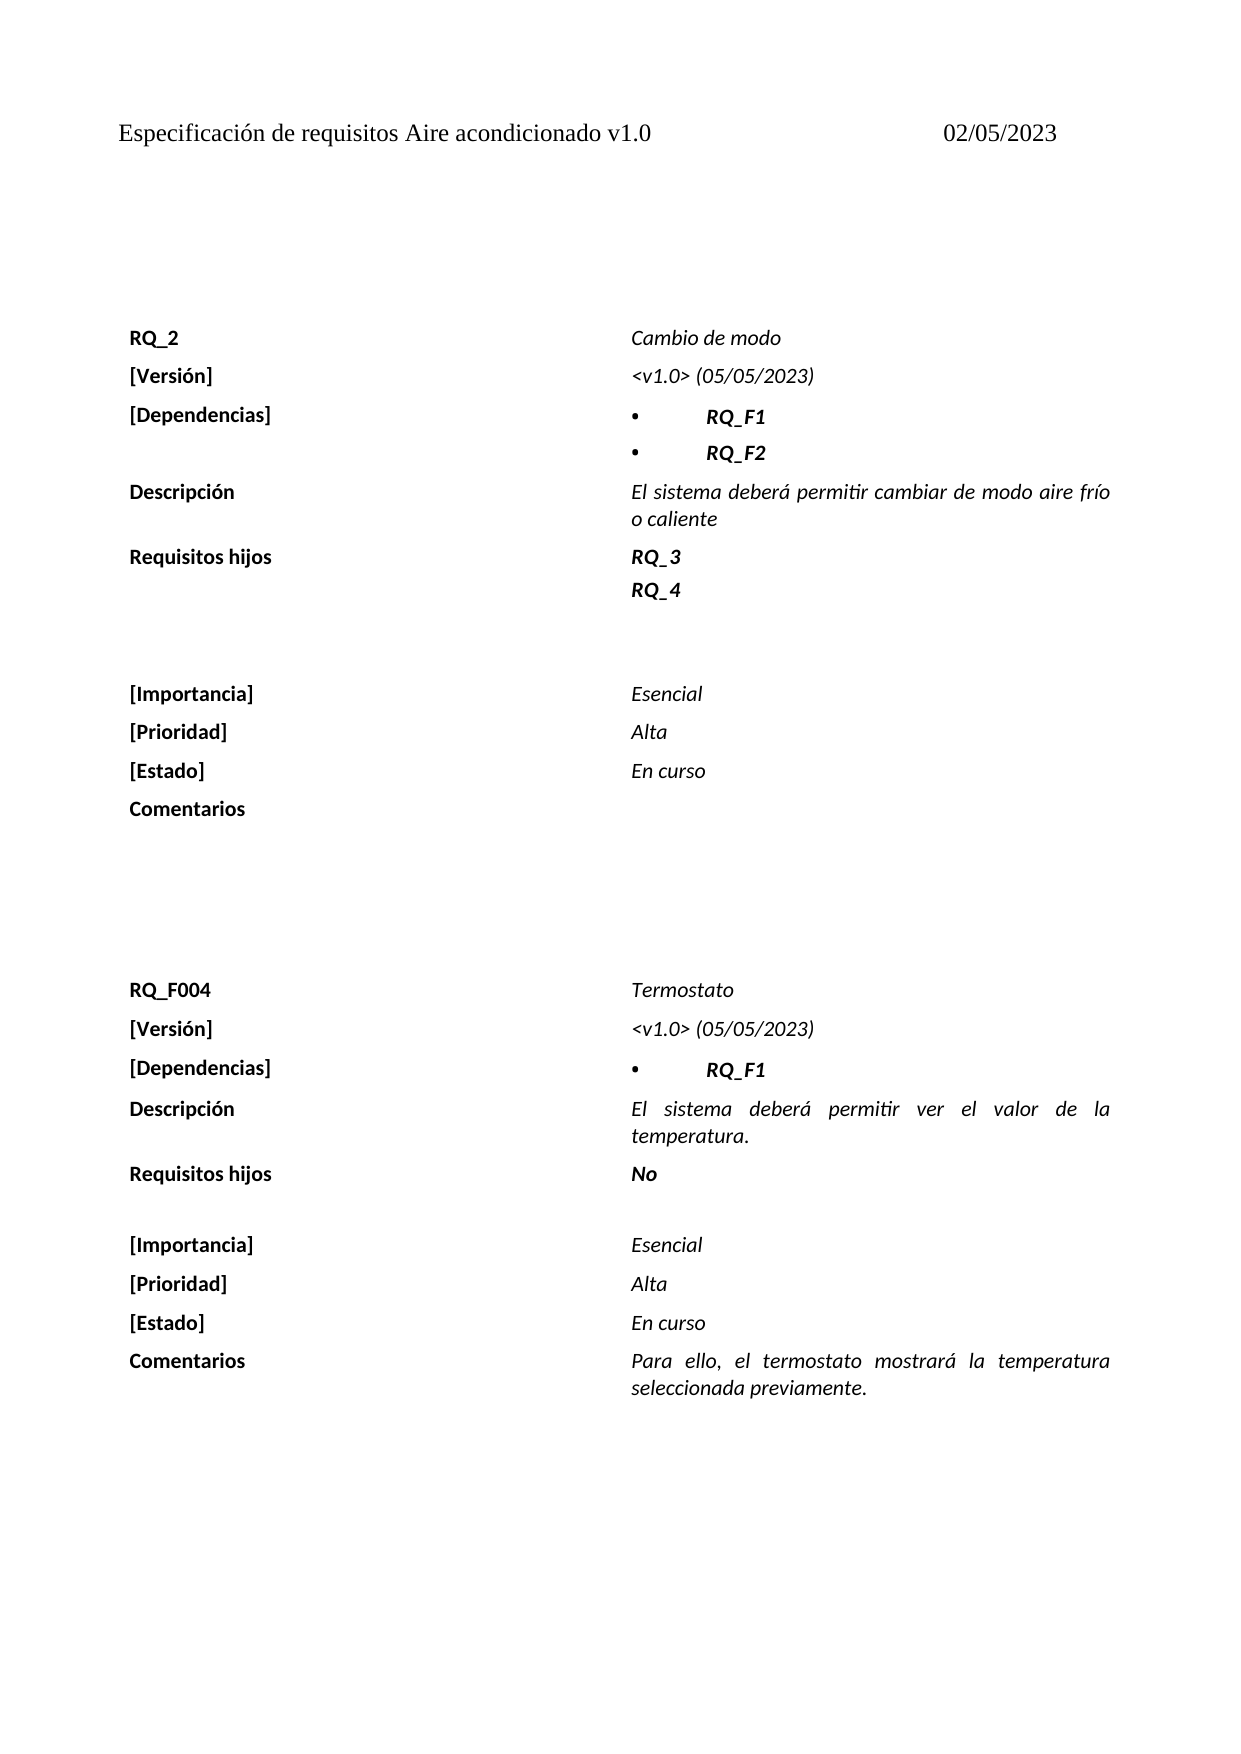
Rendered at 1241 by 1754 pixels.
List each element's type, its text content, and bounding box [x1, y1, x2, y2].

table_header RQ_2 [118, 318, 620, 356]
table_cell <v1.0> (05/05/2023) [620, 356, 1122, 395]
table_header Termostato [620, 971, 1122, 1009]
table_cell El sistema deberá permitir ver el valor de la temperatura. [620, 1089, 1122, 1154]
table_cell [Importancia] [118, 1226, 620, 1264]
table_cell [Estado] [118, 751, 620, 789]
table_cell No [620, 1155, 1122, 1226]
table_cell Esencial [620, 674, 1122, 712]
table_cell Alta [620, 713, 1122, 751]
table_cell [Versión] [118, 356, 620, 395]
table_cell Requisitos hijos [118, 538, 620, 674]
table_cell Para ello, el termostato mostrará la temperatura seleccionada previamente. [620, 1341, 1122, 1407]
table_cell Descripción [118, 1089, 620, 1154]
table_cell [Importancia] [118, 674, 620, 712]
table_cell Descripción [118, 472, 620, 537]
table_cell RQ_F1 RQ_F2 [620, 395, 1122, 472]
table_cell Comentarios [118, 790, 620, 828]
table_cell RQ_F1 [620, 1048, 1122, 1089]
table_cell [Dependencias] [118, 1048, 620, 1089]
table_cell [Prioridad] [118, 1264, 620, 1303]
table_header Cambio de modo [620, 318, 1122, 356]
table_cell <v1.0> (05/05/2023) [620, 1009, 1122, 1048]
table_cell [Estado] [118, 1303, 620, 1341]
table_cell En curso [620, 1303, 1122, 1341]
table_cell [Prioridad] [118, 713, 620, 751]
table_cell RQ_3 RQ_4 [620, 538, 1122, 674]
table_cell El sistema deberá permitir cambiar de modo aire frío o caliente [620, 472, 1122, 537]
table_cell [Dependencias] [118, 395, 620, 472]
table_cell Esencial [620, 1226, 1122, 1264]
table_cell Requisitos hijos [118, 1155, 620, 1226]
table_cell En curso [620, 751, 1122, 789]
table_cell [Versión] [118, 1009, 620, 1048]
table_cell Alta [620, 1264, 1122, 1303]
table_header RQ_F004 [118, 971, 620, 1009]
table_cell Comentarios [118, 1341, 620, 1407]
table_cell [620, 790, 1122, 828]
